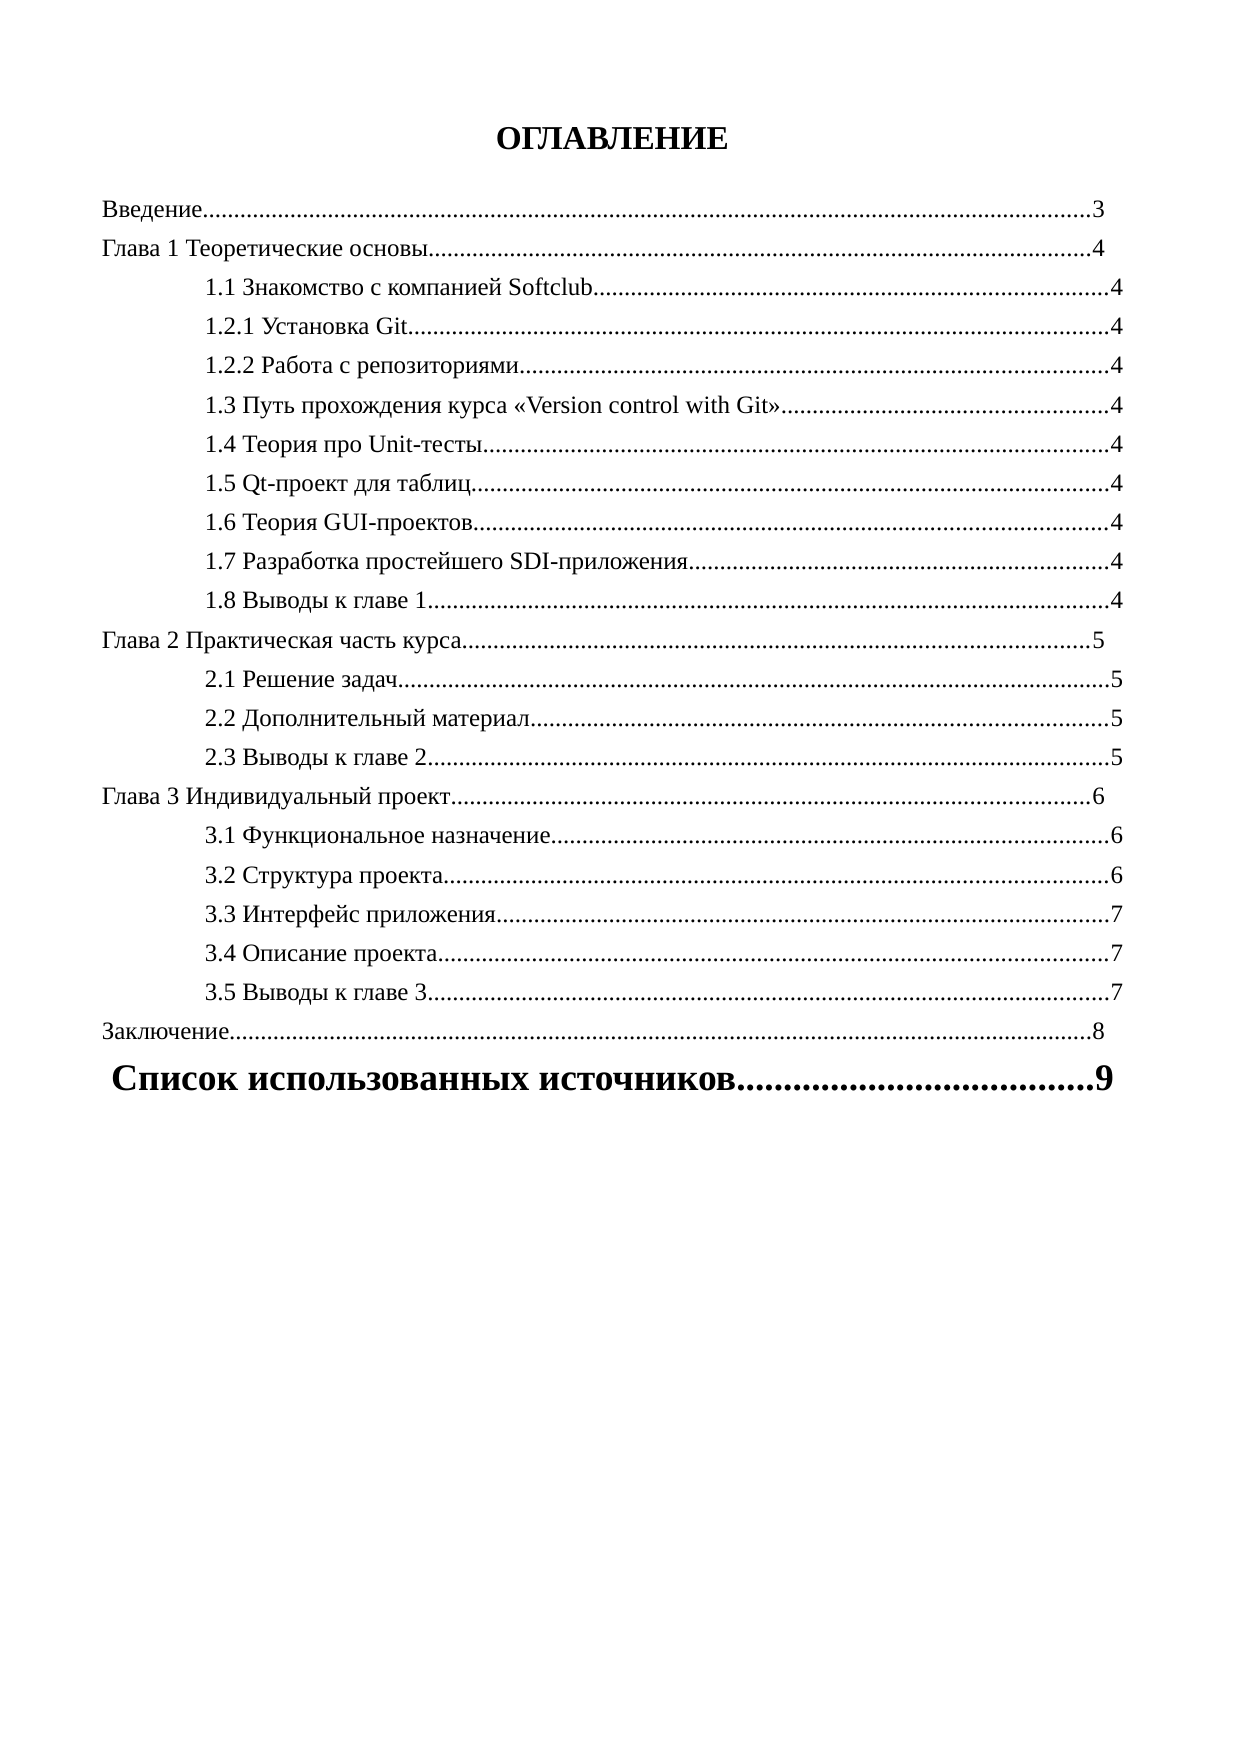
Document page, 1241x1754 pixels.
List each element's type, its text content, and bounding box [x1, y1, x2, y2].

text 2.2 Дополнительный материал 5 [131, 703, 1123, 732]
text Введение 3 [102, 194, 1123, 223]
text 1.7 Разработка простейшего SDI-приложения 4 [131, 546, 1123, 575]
text Список использованных источников 9 [102, 1056, 1123, 1099]
text 2.1 Решение задач 5 [131, 664, 1123, 693]
text 1.5 Qt-проект для таблиц 4 [131, 468, 1123, 497]
text 1.4 Теория про Unit-тесты 4 [131, 429, 1123, 458]
text Глава 2 Практическая часть курса 5 [102, 625, 1123, 653]
text 1.2.2 Работа с репозиториями 4 [131, 351, 1123, 379]
text 1.3 Путь прохождения курса «Version control with Git» 4 [131, 390, 1123, 418]
text 3.1 Функциональное назначение 6 [131, 821, 1123, 849]
text 3.4 Описание проекта 7 [131, 938, 1123, 967]
text Заключение 8 [102, 1016, 1123, 1045]
text Глава 1 Теоретические основы 4 [102, 233, 1123, 262]
text 3.2 Структура проекта 6 [131, 860, 1123, 888]
text 1.1 Знакомство с компанией Softclub 4 [131, 272, 1123, 301]
text 3.5 Выводы к главе 3 7 [131, 977, 1123, 1006]
text 1.6 Теория GUI-проектов 4 [131, 507, 1123, 536]
text 2.3 Выводы к главе 2 5 [131, 742, 1123, 771]
text Глава 3 Индивидуальный проект 6 [102, 781, 1123, 810]
text 1.8 Выводы к главе 1 4 [131, 586, 1123, 614]
text 3.3 Интерфейс приложения 7 [131, 899, 1123, 928]
subtitle ОГЛАВЛЕНИЕ [102, 118, 1123, 156]
text 1.2.1 Установка Git 4 [131, 311, 1123, 340]
